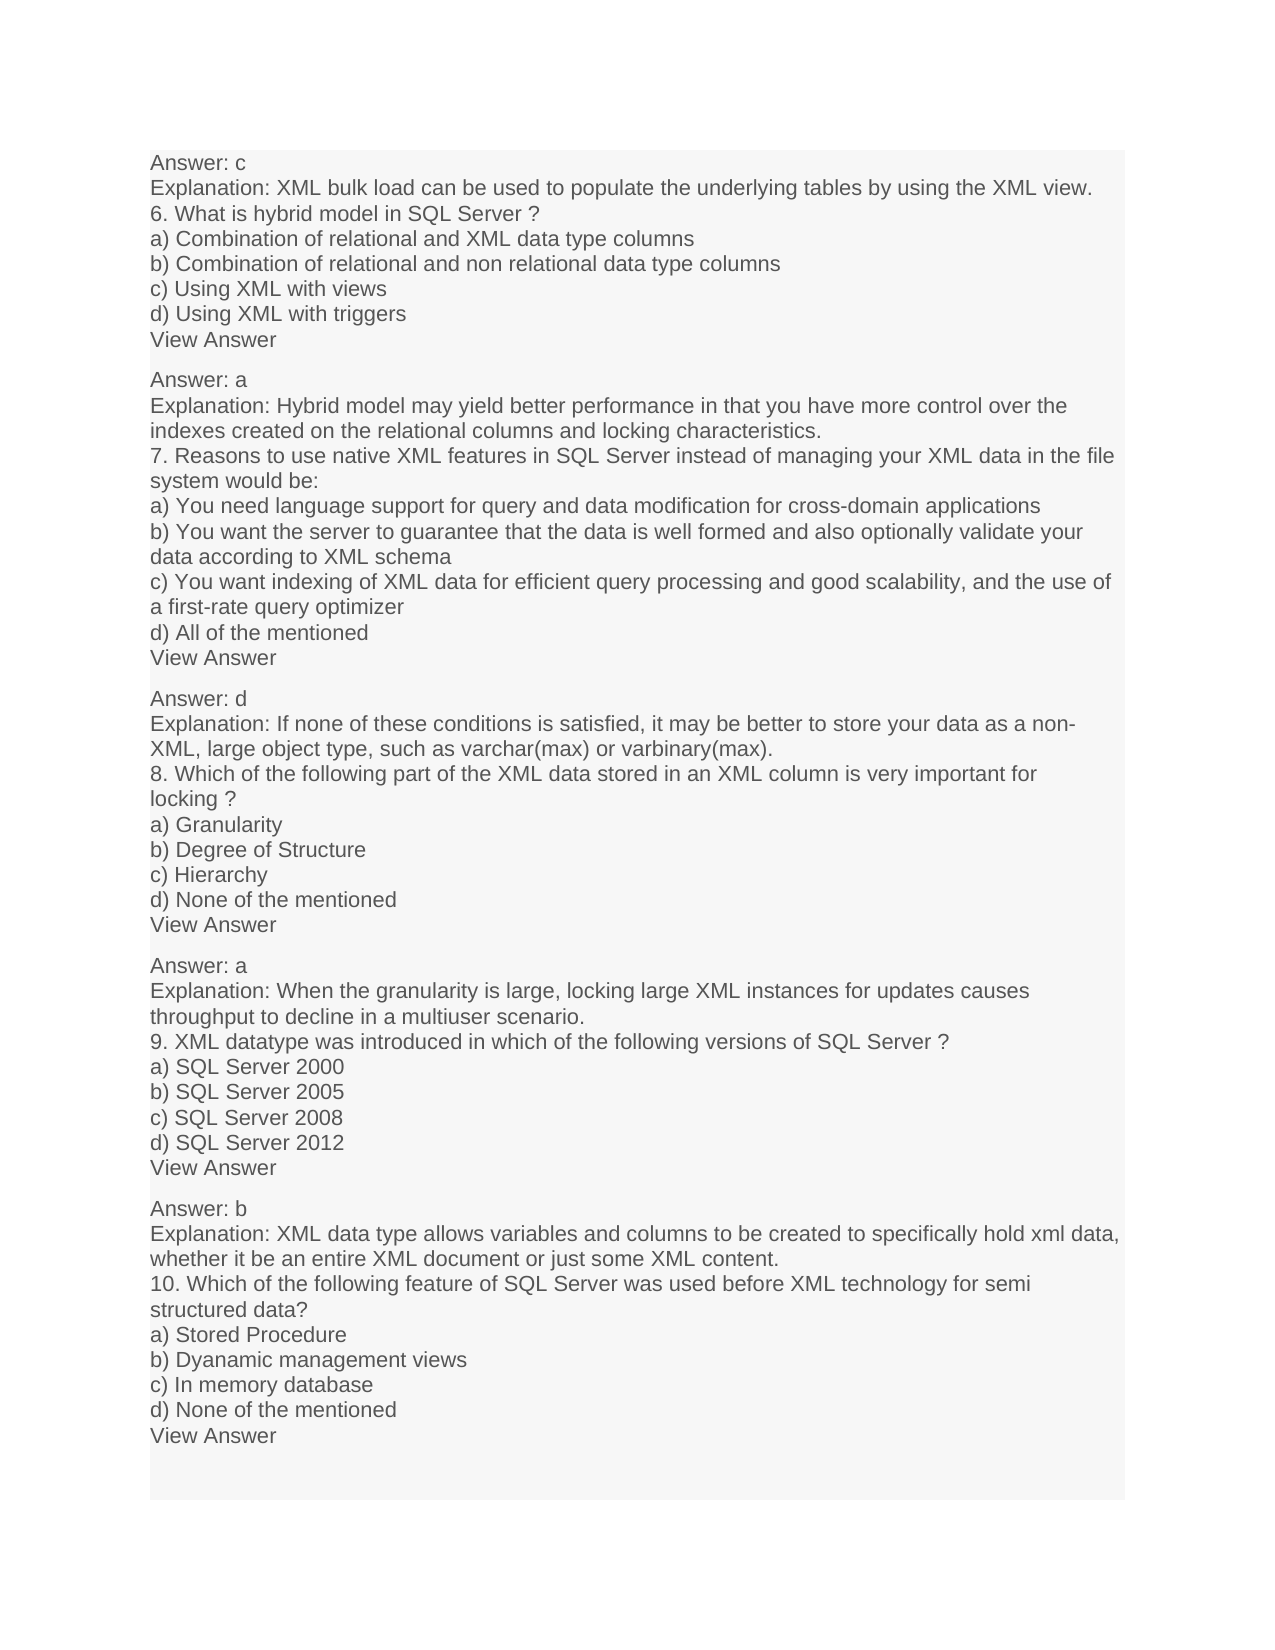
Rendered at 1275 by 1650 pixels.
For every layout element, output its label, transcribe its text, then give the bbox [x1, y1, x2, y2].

text Answer: a Explanation: When the granularity is large, locking large XML instances for updates causes throughput to decline in a multiuser scenario. [150, 953, 1125, 1029]
text Answer: c Explanation: XML bulk load can be used to populate the underlying tables by using the XML view. [150, 150, 1125, 200]
text 7. Reasons to use native XML features in SQL Server instead of managing your XML data in the file system would be: a) You need language support for query and data modification for cross-domain applications b) You want the server to guarantee that the data is well formed and also optionally validate your data according to XML schema c) You want indexing of XML data for efficient query processing and good scalability, and the use of a first-rate query optimizer d) All of the mentioned View Answer [150, 443, 1125, 670]
text 8. Which of the following part of the XML data stored in an XML column is very important for locking ? a) Granularity b) Degree of Structure c) Hierarchy d) None of the mentioned View Answer [150, 761, 1125, 937]
text Answer: d Explanation: If none of these conditions is satisfied, it may be better to store your data as a non-XML, large object type, such as varchar(max) or varbinary(max). [150, 685, 1125, 761]
text 10. Which of the following feature of SQL Server was used before XML technology for semi structured data? a) Stored Procedure b) Dyanamic management views c) In memory database d) None of the mentioned View Answer [150, 1271, 1125, 1448]
text Answer: b Explanation: XML data type allows variables and columns to be created to specifically hold xml data, whether it be an entire XML document or just some XML content. [150, 1196, 1125, 1271]
text 6. What is hybrid model in SQL Server ? a) Combination of relational and XML data type columns b) Combination of relational and non relational data type columns c) Using XML with views d) Using XML with triggers View Answer [150, 200, 1125, 352]
text 9. XML datatype was introduced in which of the following versions of SQL Server ? a) SQL Server 2000 b) SQL Server 2005 c) SQL Server 2008 d) SQL Server 2012 View Answer [150, 1029, 1125, 1180]
text Answer: a Explanation: Hybrid model may yield better performance in that you have more control over the indexes created on the relational columns and locking characteristics. [150, 367, 1125, 443]
